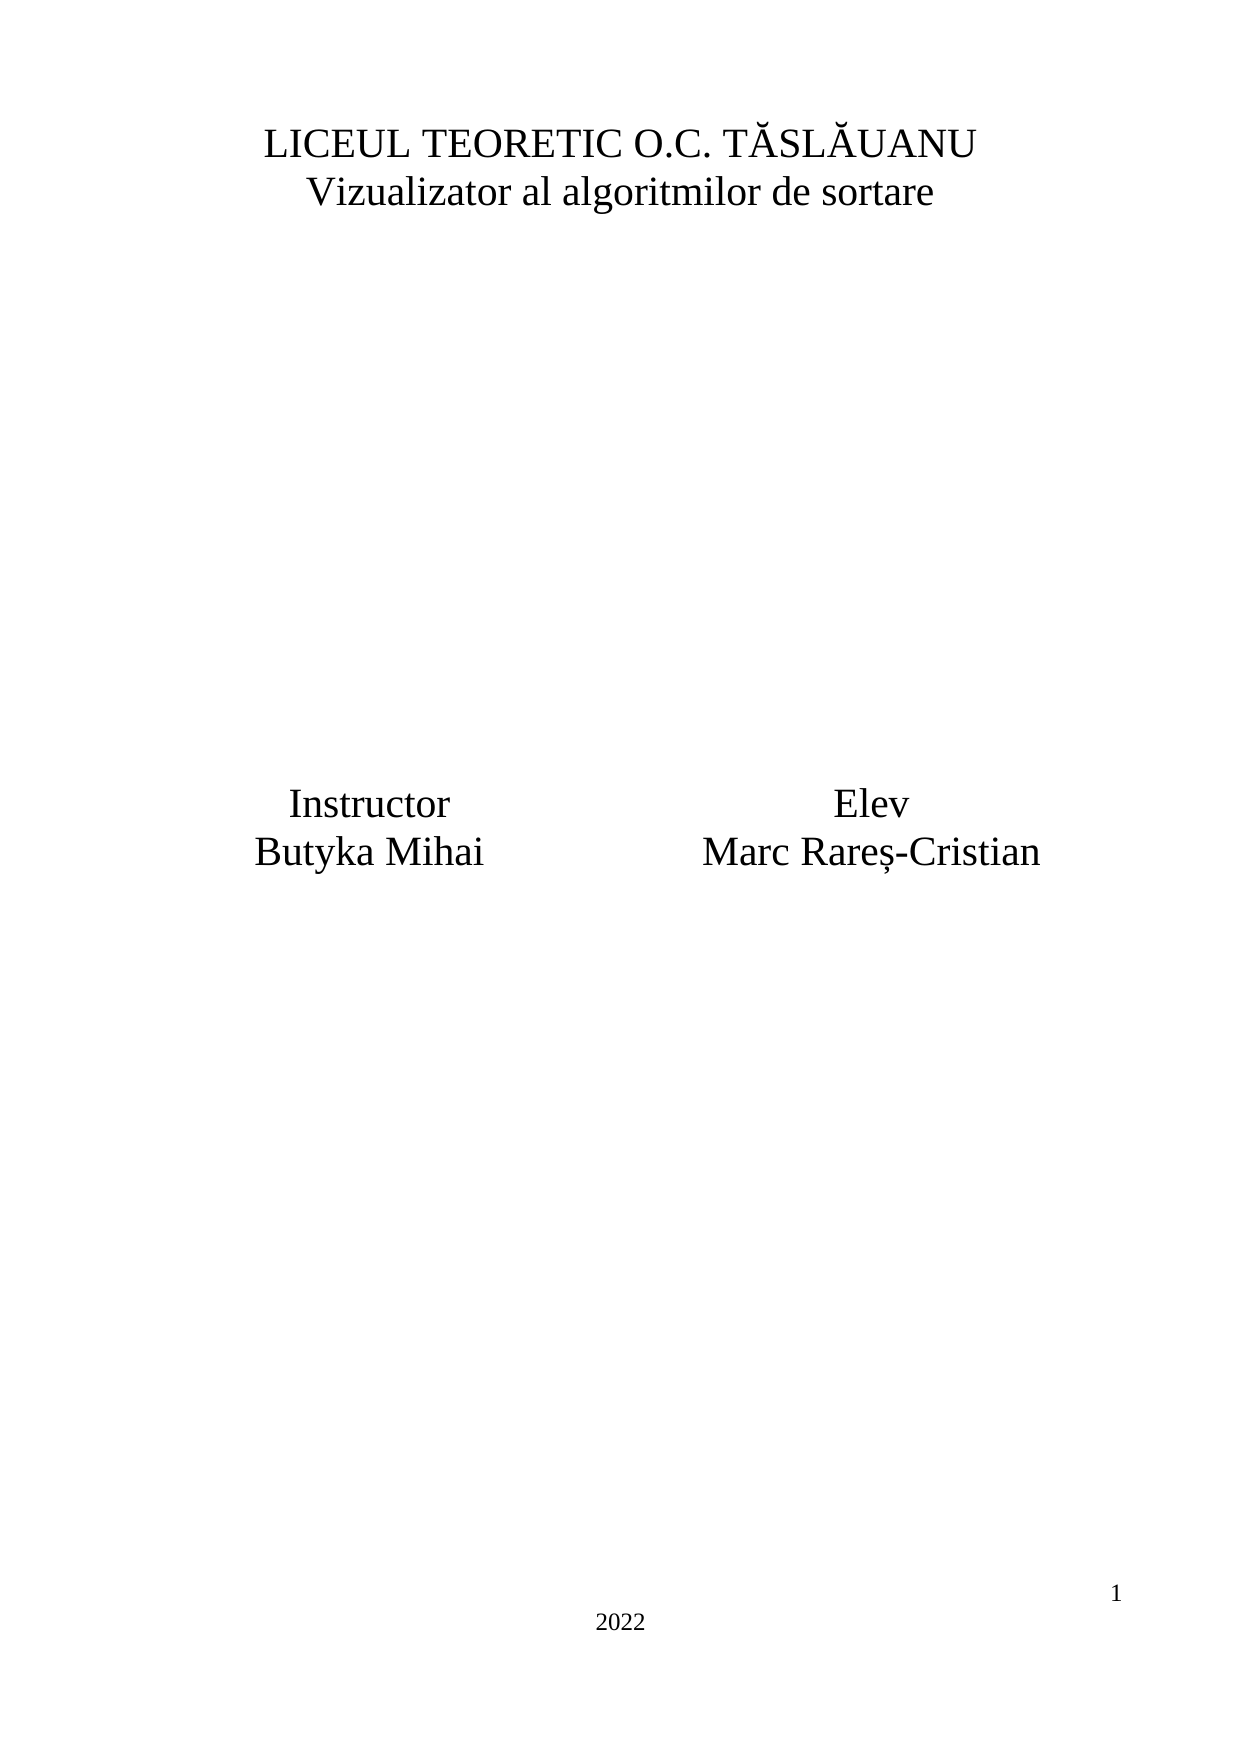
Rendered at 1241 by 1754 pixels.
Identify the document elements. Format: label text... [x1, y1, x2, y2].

table_header Elev [620, 779, 1122, 827]
text Vizualizator al algoritmilor de sortare [118, 166, 1122, 214]
table_header Instructor [118, 779, 620, 827]
table_cell Marc Rareș-Cristian [620, 827, 1122, 875]
table_cell Butyka Mihai [118, 827, 620, 875]
text LICEUL TEORETIC O.C. TĂSLĂUANU [118, 118, 1122, 166]
